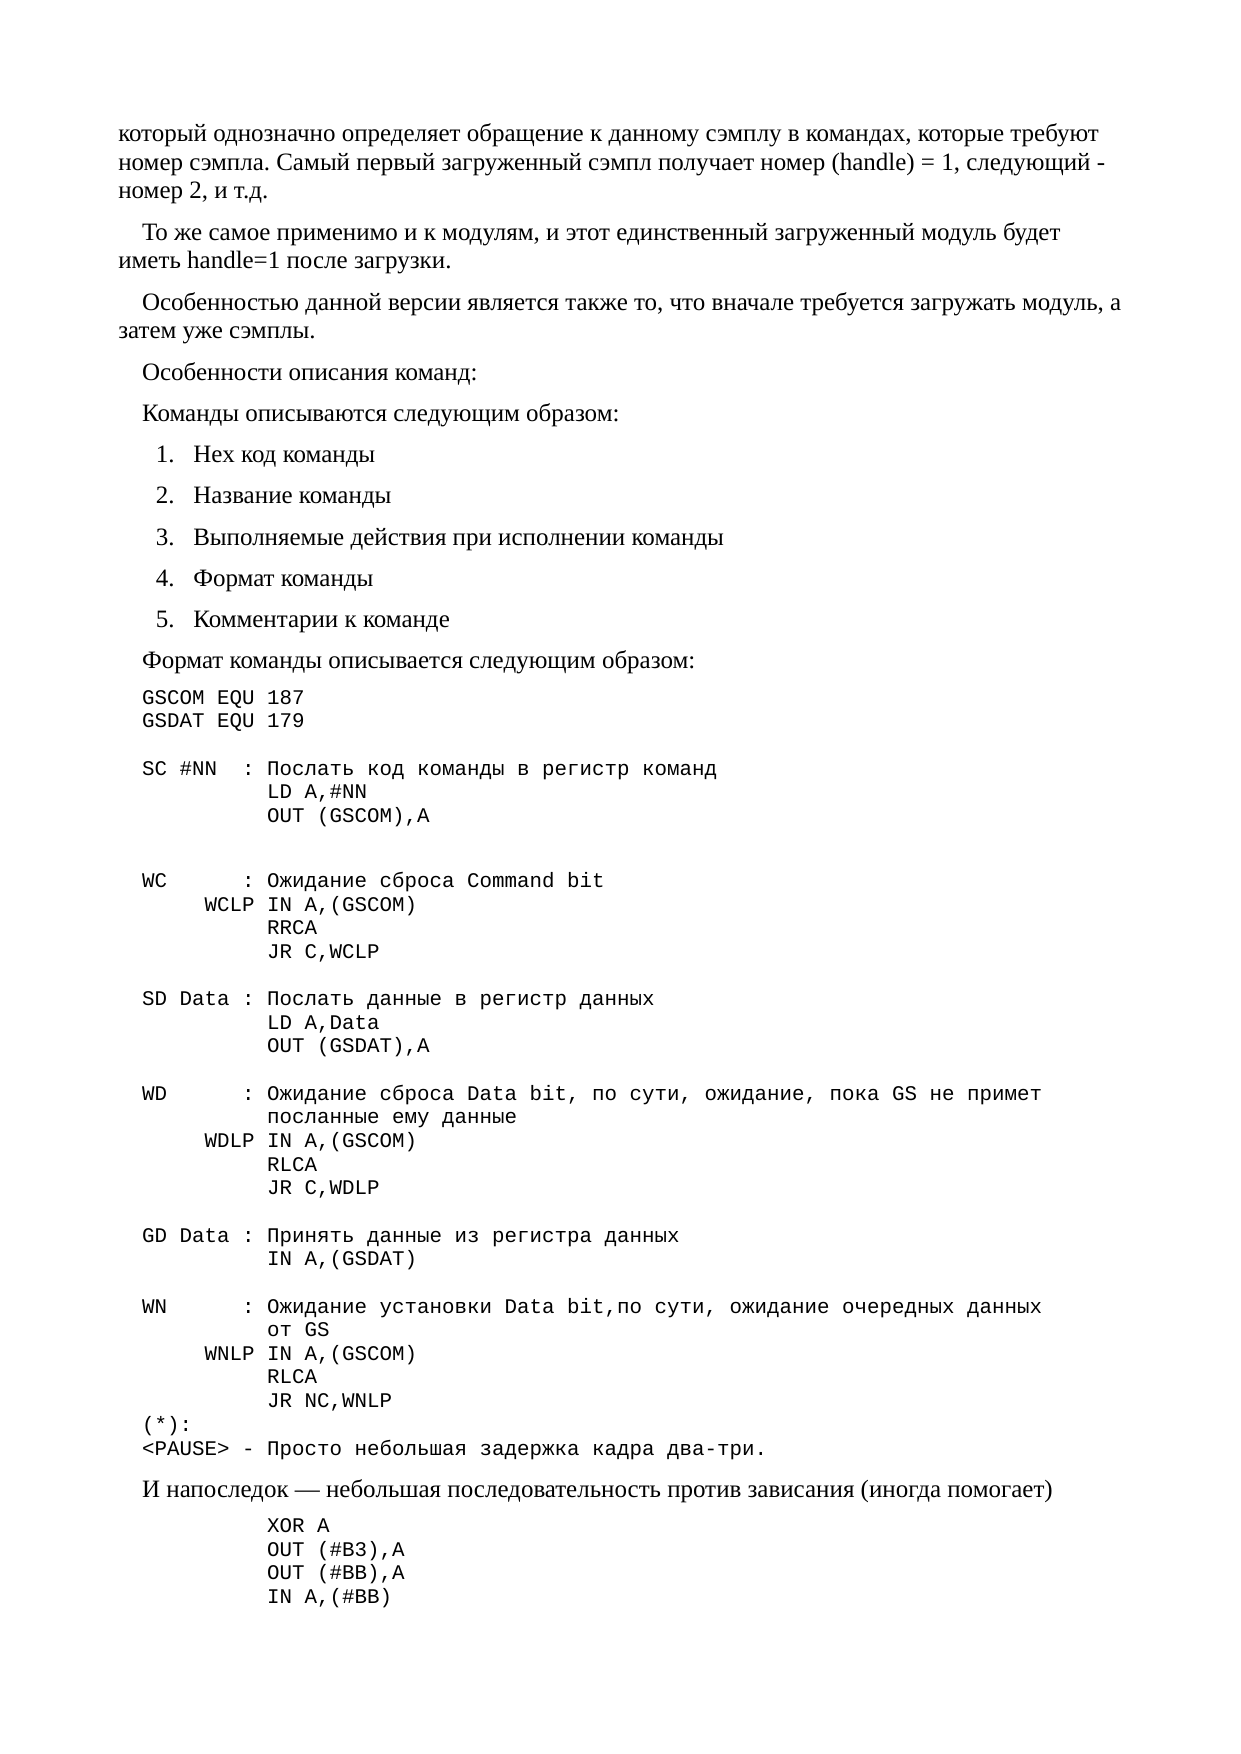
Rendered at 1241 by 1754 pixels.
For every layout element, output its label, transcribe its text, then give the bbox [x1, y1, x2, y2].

text OUT (#B3),A [118, 1538, 1122, 1562]
list Название команды [156, 481, 1122, 509]
text JR C,WCLP [118, 941, 1122, 964]
text (*): [118, 1414, 1122, 1437]
text То же самое применимо и к модулям, и этот единственный загруженный модуль будет иметь handle=1 после загрузки. [118, 217, 1122, 274]
text Особенности описания команд: [118, 357, 1122, 386]
list Выполняемые действия при исполнении команды [156, 522, 1122, 551]
text IN A,(GSDAT) [118, 1248, 1122, 1272]
text посланные ему данные [118, 1106, 1122, 1130]
text GSCOM EQU 187 [118, 687, 1122, 711]
list Hex код команды [156, 439, 1122, 468]
text <PAUSE> - Просто небольшая задержка кадра два-три. [118, 1437, 1122, 1461]
text GD Data : Принять данные из регистра данных [118, 1225, 1122, 1248]
text JR NC,WNLP [118, 1390, 1122, 1414]
text от GS [118, 1319, 1122, 1343]
text WNLP IN A,(GSCOM) [118, 1343, 1122, 1367]
text RLCA [118, 1367, 1122, 1390]
text OUT (GSDAT),A [118, 1036, 1122, 1059]
text WD : Ожидание сброса Data bit, по сути, ожидание, пока GS не примет [118, 1083, 1122, 1106]
text OUT (#BB),A [118, 1562, 1122, 1586]
text который однозначно определяет обращение к данному сэмплу в командах, которые требуют номер сэмпла. Самый первый загруженный сэмпл получает номер (handle) = 1, следующий - номер 2, и т.д. [118, 118, 1122, 204]
text Особенностью данной версии является также то, что вначале требуется загружать модуль, а затем уже сэмплы. [118, 287, 1122, 344]
text Формат команды описывается следующим образом: [118, 646, 1122, 674]
list Формат команды [156, 563, 1122, 592]
text WCLP IN A,(GSCOM) [118, 894, 1122, 917]
text Команды описываются следующим образом: [118, 398, 1122, 427]
text IN A,(#BB) [118, 1586, 1122, 1609]
text WC : Ожидание сброса Command bit [118, 870, 1122, 894]
text И напоследок — небольшая последовательность против зависания (иногда помогает) [118, 1474, 1122, 1502]
text LD A,Data [118, 1012, 1122, 1036]
text SC #NN : Послать код команды в регистр команд [118, 758, 1122, 781]
text JR C,WDLP [118, 1177, 1122, 1201]
text OUT (GSCOM),A [118, 805, 1122, 829]
text SD Data : Послать данные в регистр данных [118, 988, 1122, 1012]
text RLCA [118, 1154, 1122, 1177]
text XOR A [118, 1515, 1122, 1538]
text LD A,#NN [118, 781, 1122, 805]
text RRCA [118, 917, 1122, 941]
text WN : Ожидание установки Data bit,по сути, ожидание очередных данных [118, 1296, 1122, 1319]
text WDLP IN A,(GSCOM) [118, 1130, 1122, 1154]
text GSDAT EQU 179 [118, 711, 1122, 734]
list Комментарии к команде [156, 604, 1122, 633]
